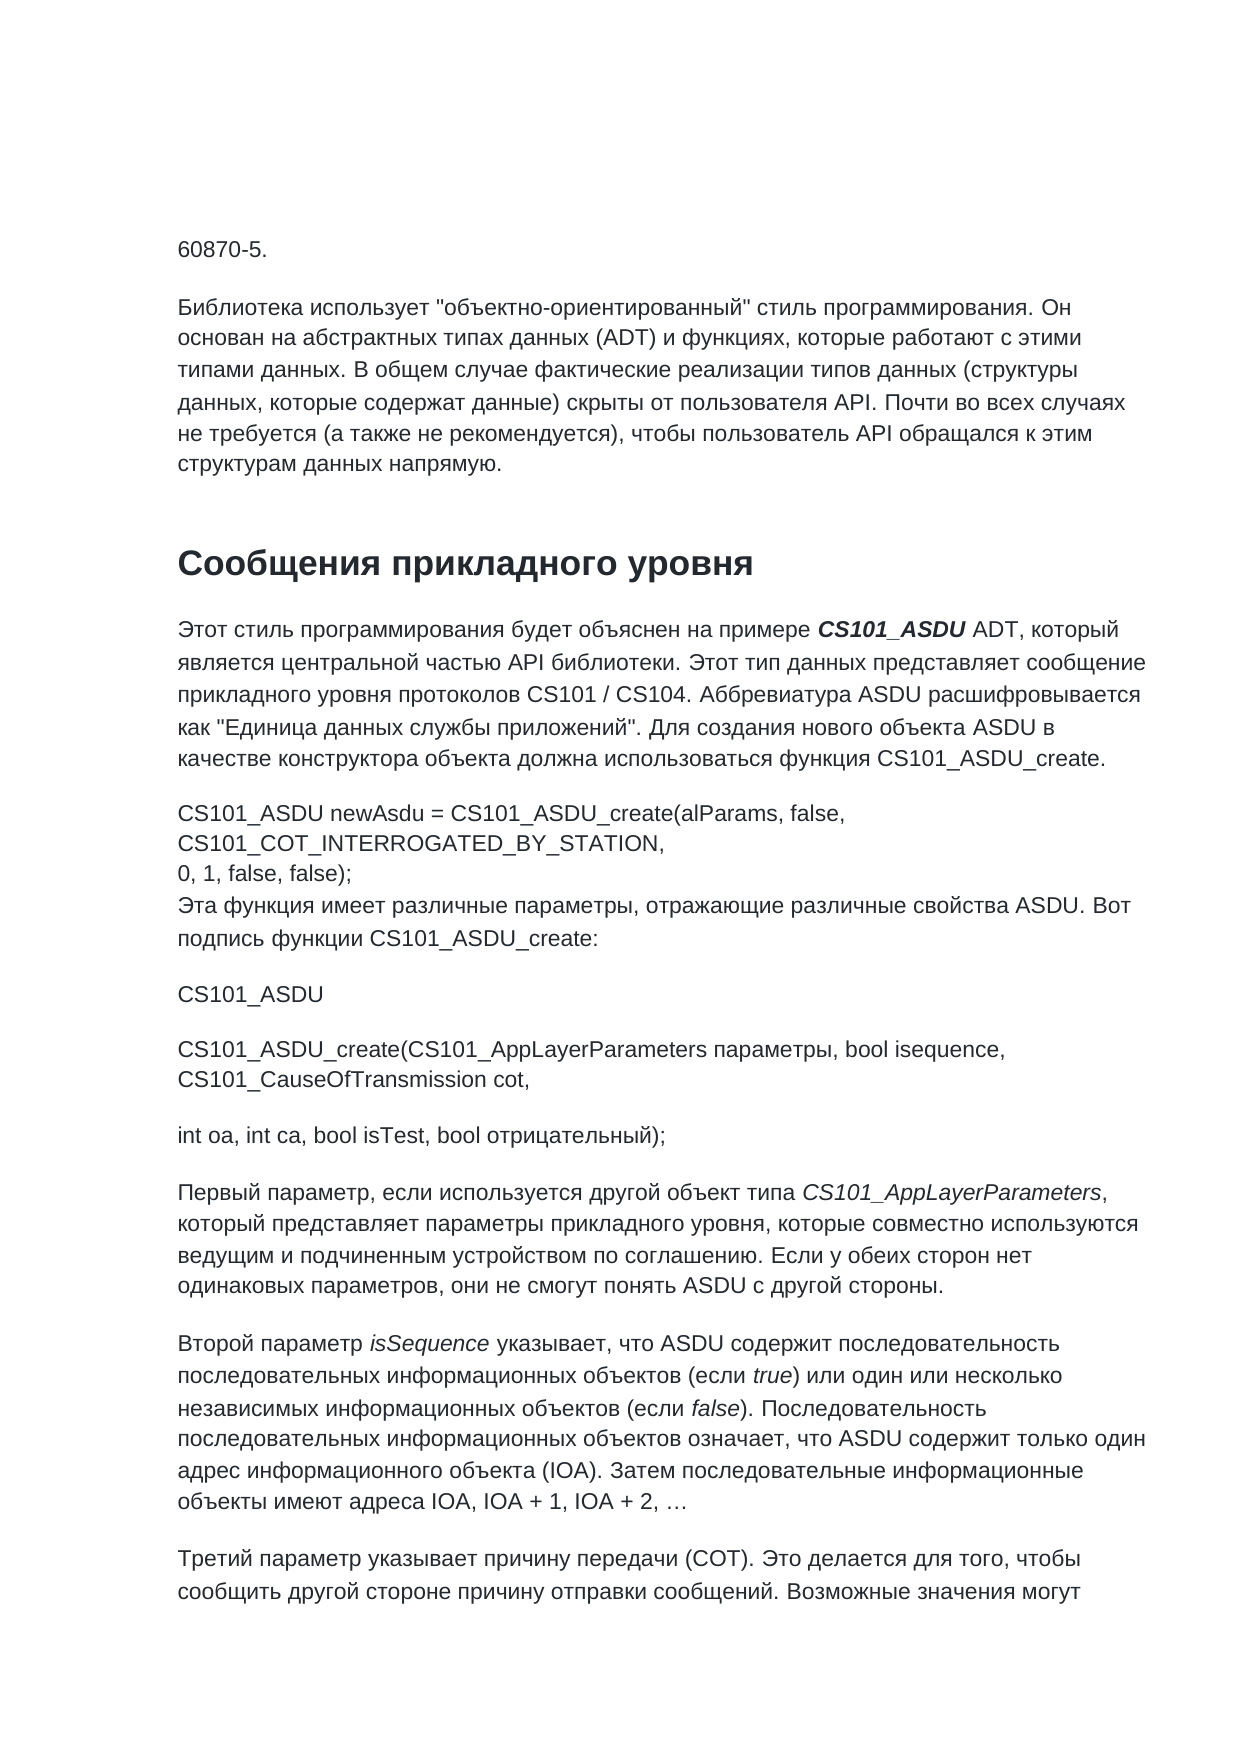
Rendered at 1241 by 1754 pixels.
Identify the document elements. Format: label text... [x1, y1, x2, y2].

text Библиотека использует "объектно-ориентированный" стиль программирования. Он основан на абстрактных типах данных (ADT) и функциях, которые работают с этими типами данных. В общем случае фактические реализации типов данных (структуры данных, которые содержат данные) скрыты от пользователя API. Почти во всех случаях не требуется (а также не рекомендуется), чтобы пользователь API обращался к этим структурам данных напрямую. [177, 291, 1152, 476]
text Первый параметр, если используется другой объект типа CS101_AppLayerParameters, который представляет параметры прикладного уровня, которые совместно используются ведущим и подчиненным устройством по соглашению. Если у обеих сторон нет одинаковых параметров, они не смогут понять ASDU с другой стороны. [177, 1177, 1152, 1299]
text int oa, int ca, bool isTest, bool отрицательный); [177, 1122, 1152, 1148]
text Эта функция имеет различные параметры, отражающие различные свойства ASDU. Вот подпись функции CS101_ASDU_create: [177, 890, 1152, 952]
text 0, 1, false, false); [177, 860, 1152, 887]
text Сообщения прикладного уровня [177, 542, 1152, 583]
text Второй параметр isSequence указывает, что ASDU содержит последовательность последовательных информационных объектов (если true) или один или несколько независимых информационных объектов (если false). Последовательность последовательных информационных объектов означает, что ASDU содержит только один адрес информационного объекта (IOA). Затем последовательные информационные объекты имеют адреса IOA, IOA + 1, IOA + 2, …​ [177, 1327, 1152, 1514]
text CS101_ASDU [177, 981, 1152, 1007]
text Этот стиль программирования будет объяснен на примере CS101_ASDU ADT, который является центральной частью API библиотеки. Этот тип данных представляет сообщение прикладного уровня протоколов CS101 / CS104. Аббревиатура ASDU расшифровывается как "Единица данных службы приложений". Для создания нового объекта ASDU в качестве конструктора объекта должна использоваться функция CS101_ASDU_create. [177, 614, 1152, 771]
text 60870-5. [177, 236, 1152, 263]
text CS101_ASDU_create(CS101_AppLayerParameters параметры, bool isequence, CS101_CauseOfTransmission cot, [177, 1036, 1152, 1093]
text CS101_ASDU newAsdu = CS101_ASDU_create(alParams, false, CS101_COT_INTERROGATED_BY_STATION, [177, 800, 1152, 856]
text Третий параметр указывает причину передачи (COT). Это делается для того, чтобы сообщить другой стороне причину отправки сообщений. Возможные значения могут [177, 1543, 1152, 1605]
